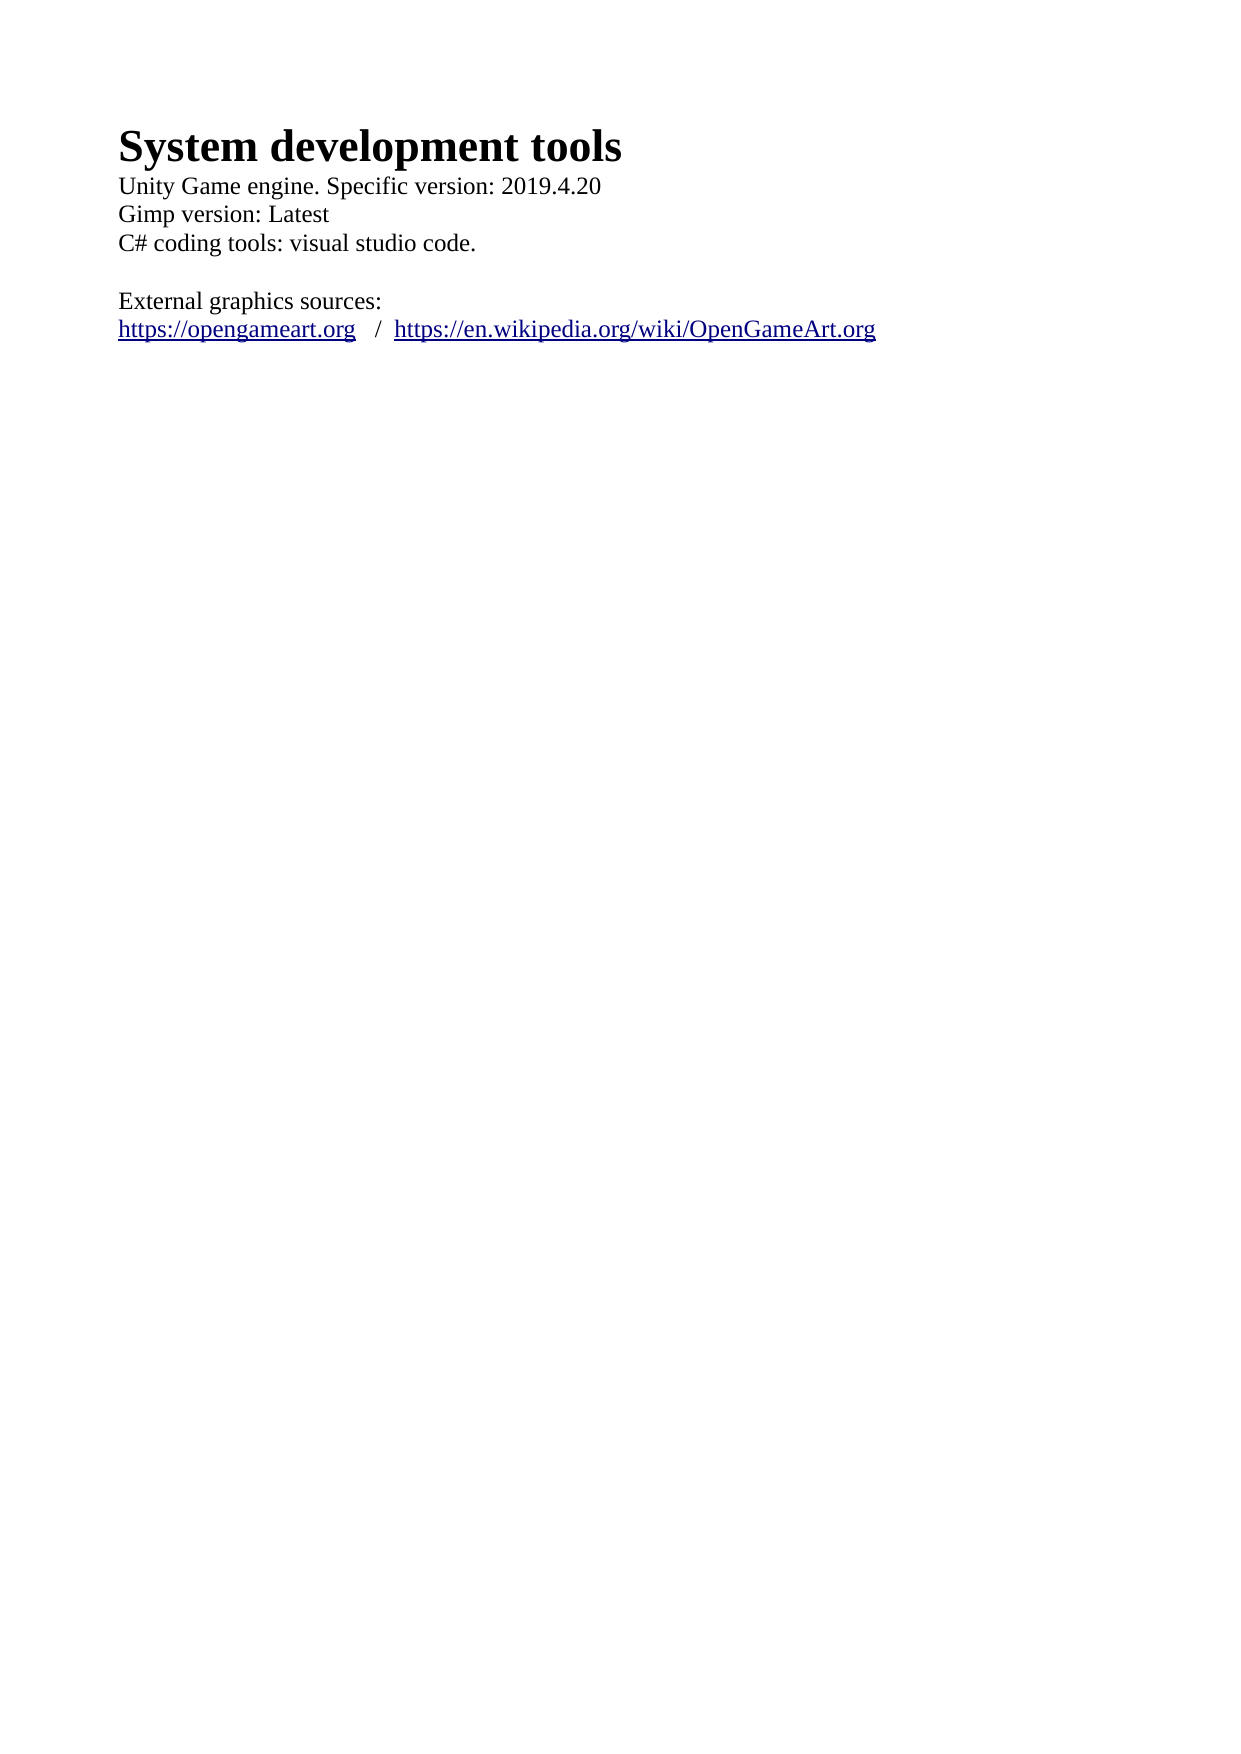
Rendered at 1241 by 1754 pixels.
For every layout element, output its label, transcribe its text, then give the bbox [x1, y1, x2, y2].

text Gimp version: Latest [118, 199, 1122, 228]
text System development tools [118, 118, 1122, 171]
text External graphics sources: [118, 286, 1122, 314]
text Unity Game engine. Specific version: 2019.4.20 [118, 171, 1122, 199]
text https://opengameart.org / https://en.wikipedia.org/wiki/OpenGameArt.org [118, 314, 1122, 343]
text C# coding tools: visual studio code. [118, 228, 1122, 257]
